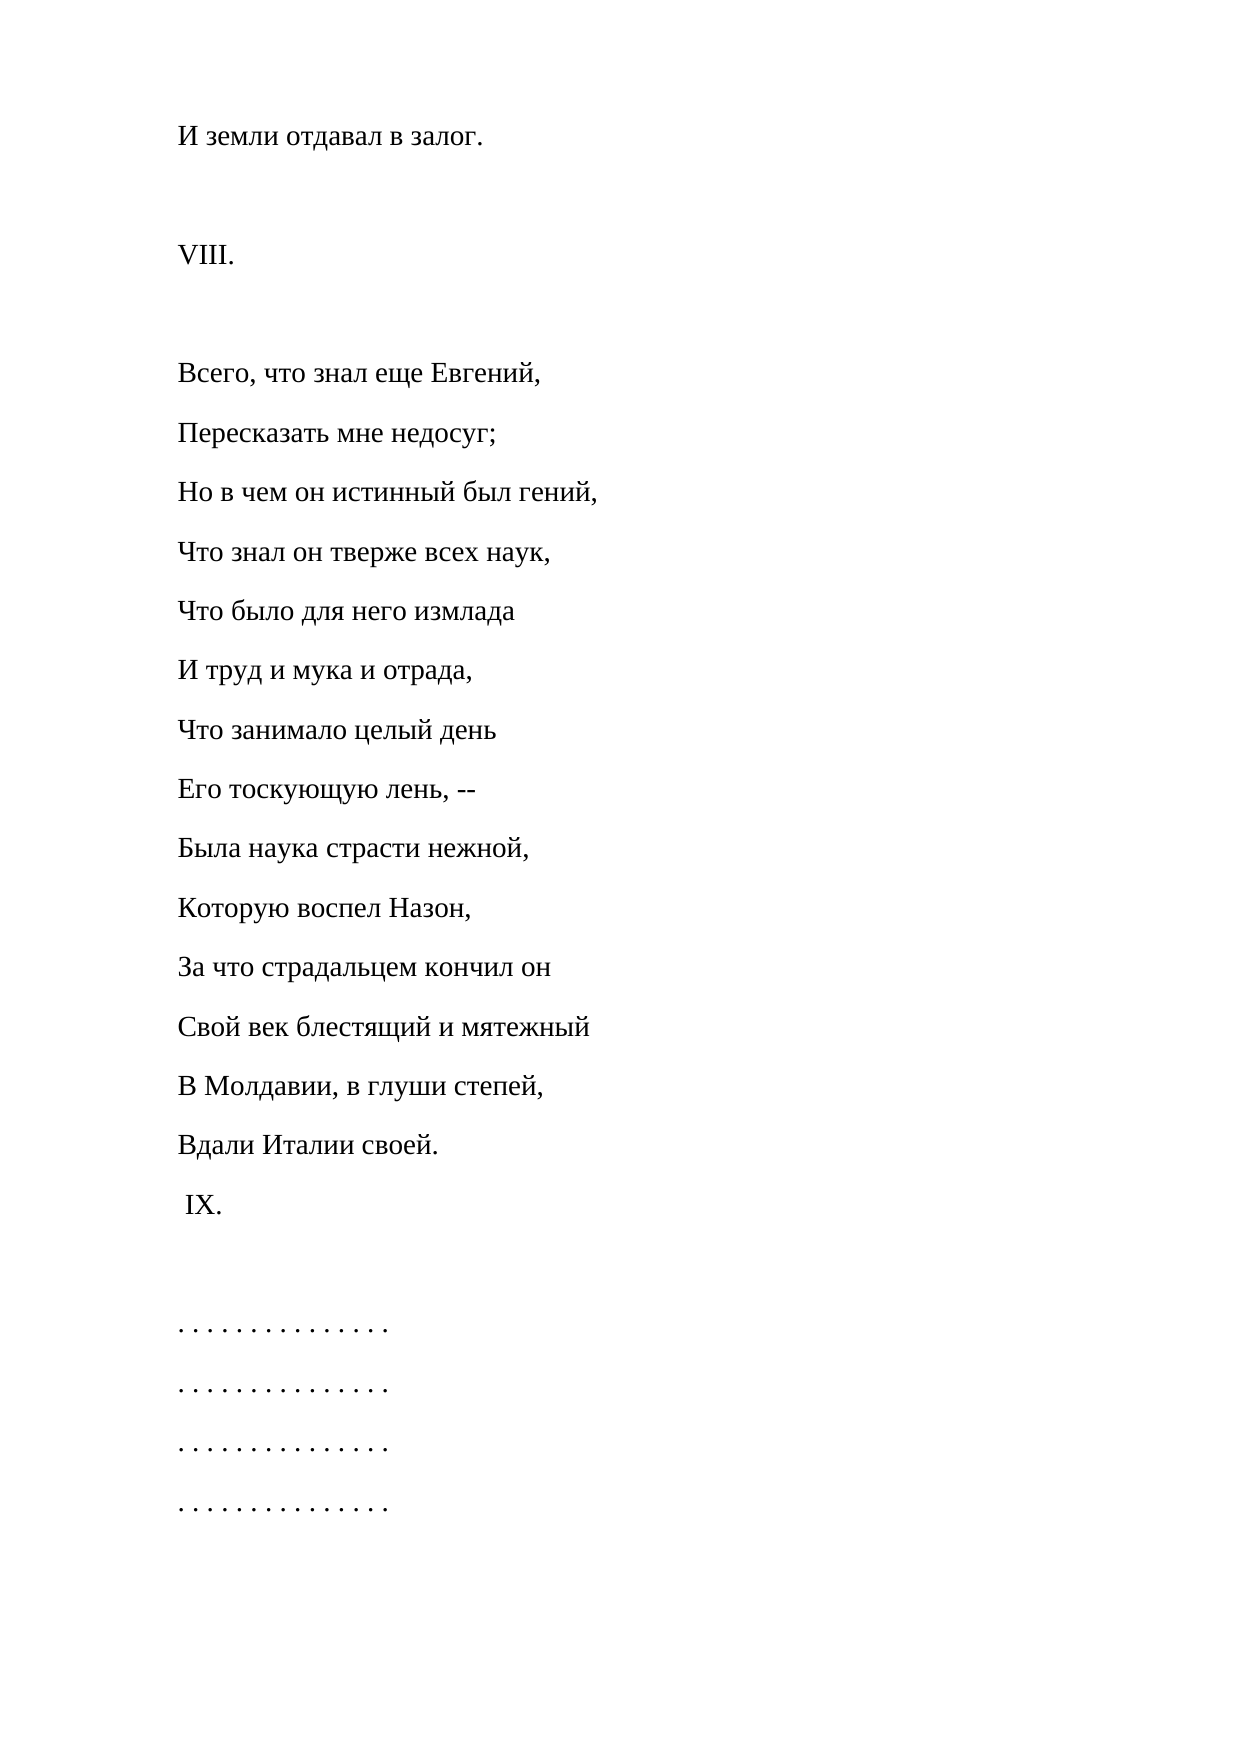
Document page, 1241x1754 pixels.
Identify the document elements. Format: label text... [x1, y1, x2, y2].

text И труд и мука и отрада, [177, 652, 1152, 686]
text Свой век блестящий и мятежный [177, 1009, 1152, 1042]
text Пересказать мне недосуг; [177, 415, 1152, 448]
text Но в чем он истинный был гений, [177, 474, 1152, 508]
text Была наука страсти нежной, [177, 831, 1152, 864]
text Что было для него измлада [177, 593, 1152, 627]
text . . . . . . . . . . . . . . . [177, 1424, 1152, 1458]
text Что знал он тверже всех наук, [177, 534, 1152, 567]
text VIII. [177, 237, 1152, 270]
text Вдали Италии своей. [177, 1127, 1152, 1161]
text . . . . . . . . . . . . . . . [177, 1365, 1152, 1398]
text . . . . . . . . . . . . . . . [177, 1306, 1152, 1339]
text Которую воспел Назон, [177, 890, 1152, 923]
text Всего, что знал еще Евгений, [177, 356, 1152, 389]
text Его тоскующую лень, -- [177, 771, 1152, 805]
text За что страдальцем кончил он [177, 949, 1152, 983]
text И земли отдавал в залог. [177, 118, 1152, 152]
text Что занимало целый день [177, 712, 1152, 745]
text В Молдавии, в глуши степей, [177, 1068, 1152, 1102]
text . . . . . . . . . . . . . . . [177, 1484, 1152, 1517]
text IX. [177, 1187, 1152, 1220]
